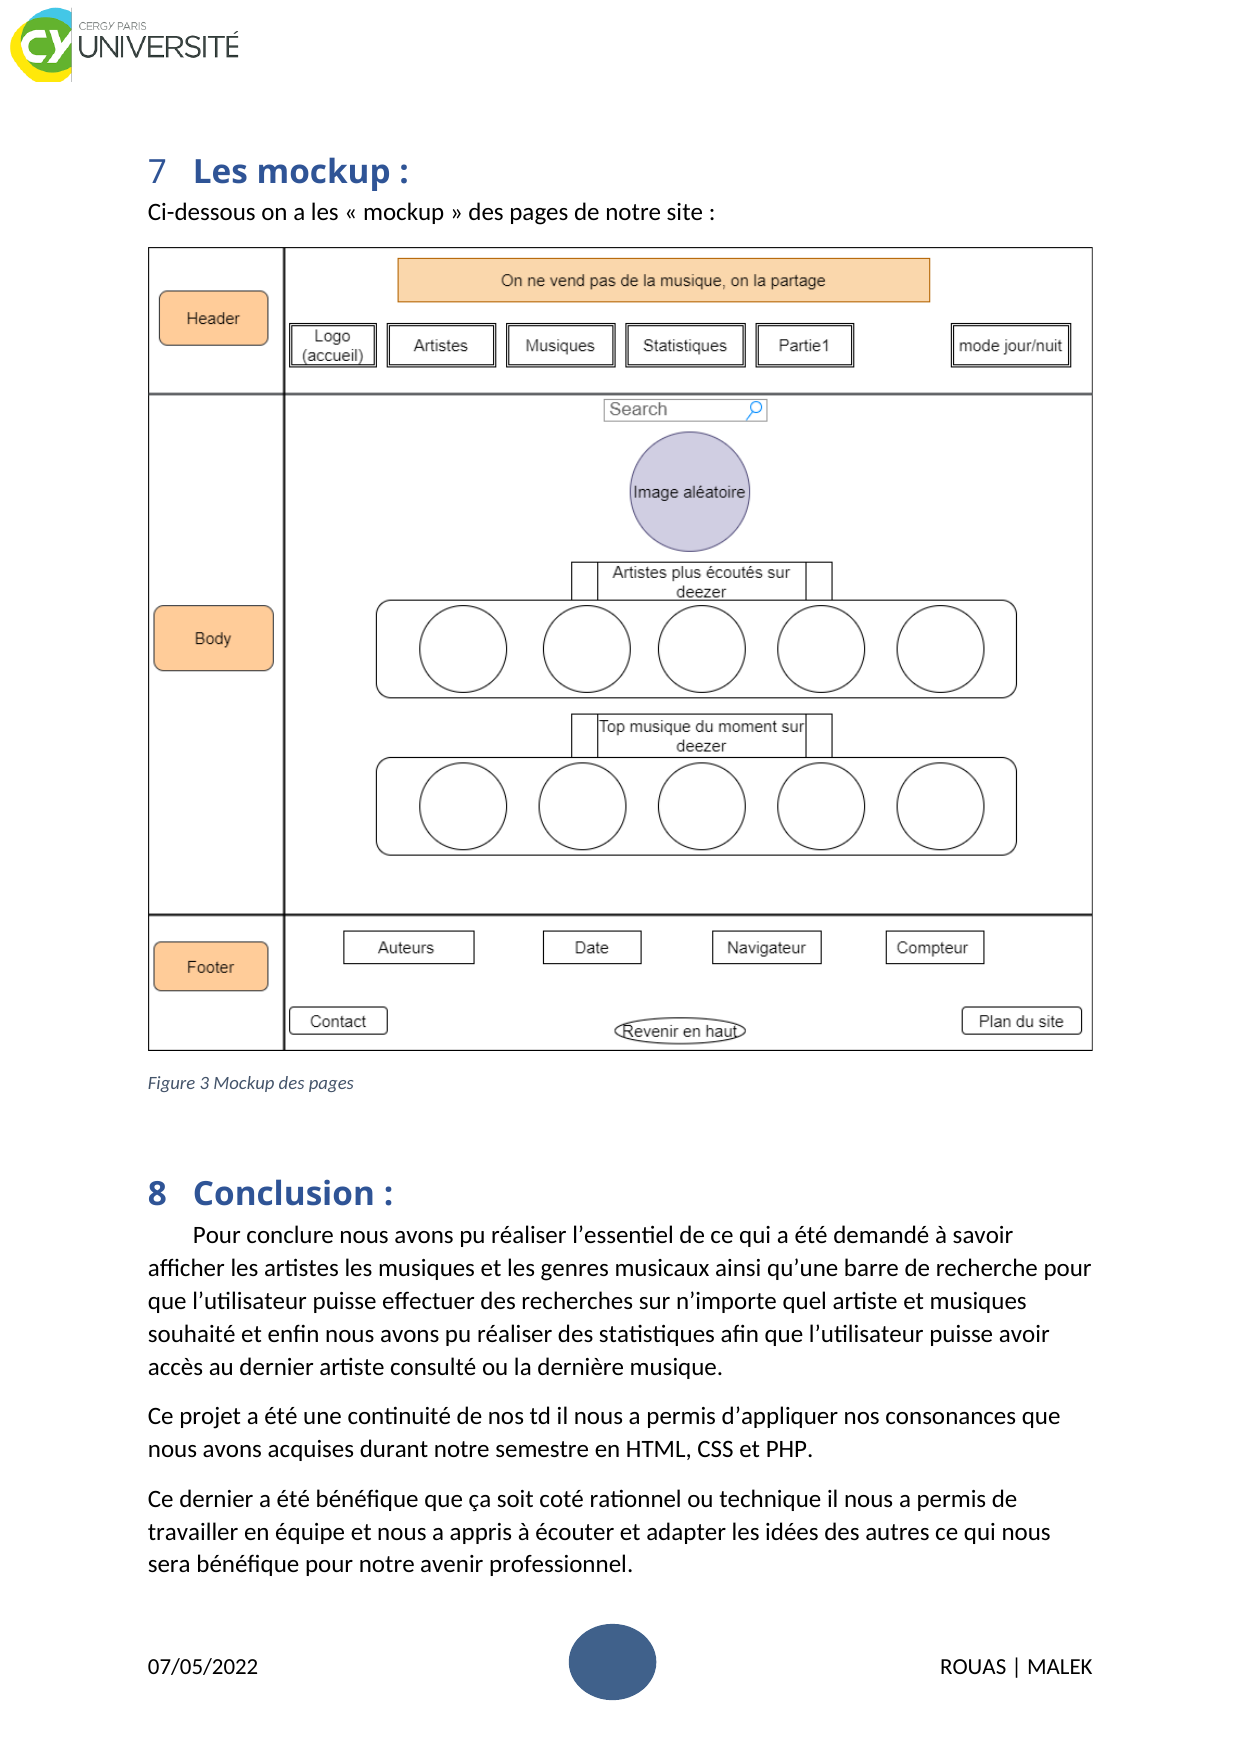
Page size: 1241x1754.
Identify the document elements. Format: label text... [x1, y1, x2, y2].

subtitle Conclusion : [148, 1170, 1093, 1216]
picture [147, 246, 1093, 1051]
picture [7, 6, 239, 82]
subtitle Les mockup : [148, 148, 1093, 193]
text Ce projet a été une continuité de nos td il nous a permis d’appliquer nos consonances que nous avons acquises durant notre semestre en HTML, CSS et PHP. [148, 1400, 1093, 1464]
text Ci-dessous on a les « mockup » des pages de notre site : [148, 197, 1093, 227]
text Pour conclure nous avons pu réaliser l’essentiel de ce qui a été demandé à savoir afficher les artistes les musiques et les genres musicaux ainsi qu’une barre de recherche pour que l’utilisateur puisse effectuer des recherches sur n’importe quel artiste et musiques souhaité et enfin nous avons pu réaliser des statistiques afin que l’utilisateur puisse avoir accès au dernier artiste consulté ou la dernière musique. [148, 1219, 1093, 1381]
text Figure 5 Mockup des pages [148, 1071, 1093, 1094]
text Ce dernier a été bénéfique que ça soit coté rationnel ou technique il nous a permis de travailler en équipe et nous a appris à écouter et adapter les idées des autres ce qui nous sera bénéfique pour notre avenir professionnel. [148, 1483, 1093, 1579]
